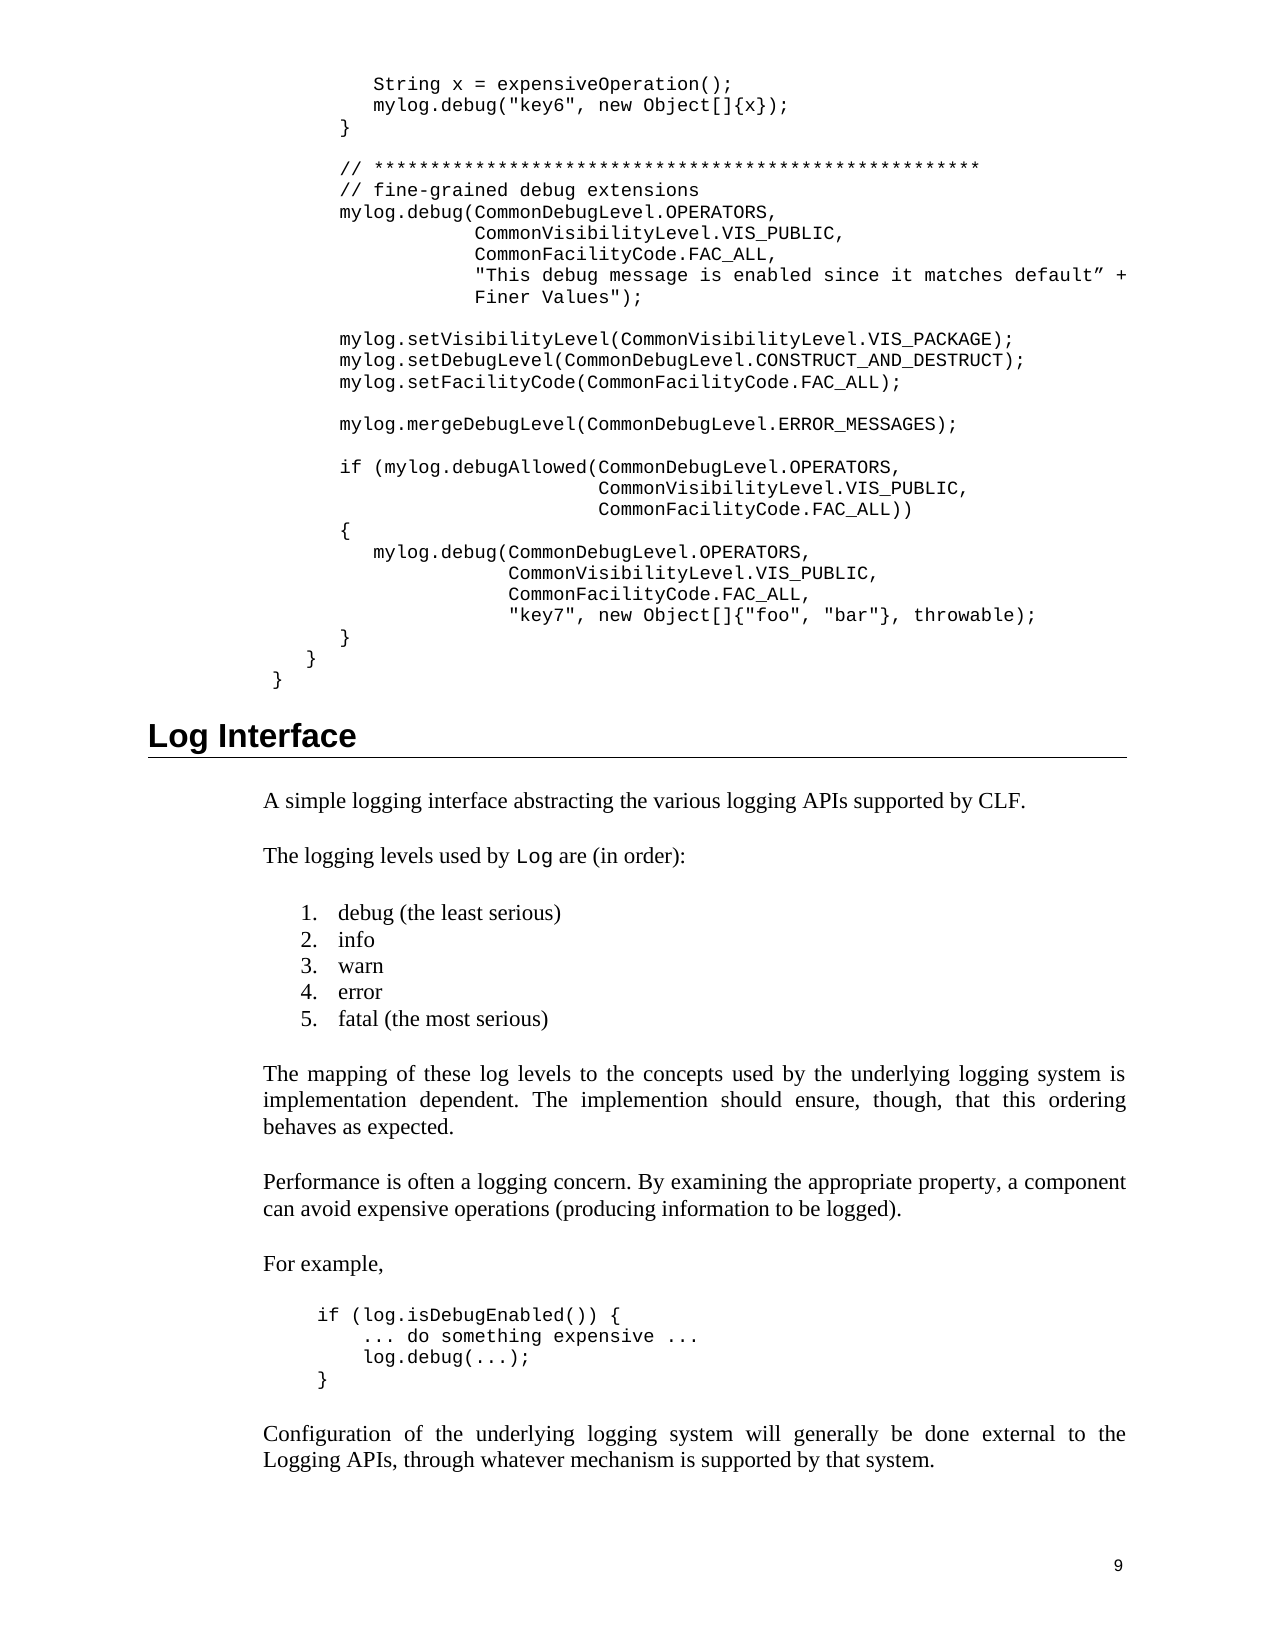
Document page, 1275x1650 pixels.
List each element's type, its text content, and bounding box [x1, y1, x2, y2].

text } [272, 649, 1127, 670]
text CommonFacilityCode.FAC_ALL, [272, 585, 1127, 606]
list error [300, 978, 1127, 1005]
text // fine-grained debug extensions [272, 181, 1127, 202]
text mylog.debug(CommonDebugLevel.OPERATORS, [272, 202, 1127, 224]
text Performance is often a logging concern. By examining the appropriate property, a component can avoid expensive operations (producing information to be logged). [263, 1168, 1127, 1221]
text CommonFacilityCode.FAC_ALL)) [272, 500, 1127, 521]
text if (log.isDebugEnabled()) { [272, 1306, 1127, 1327]
text } [272, 627, 1127, 649]
list info [300, 926, 1127, 952]
text Finer Values"); [272, 287, 1127, 309]
text ... do something expensive ... [272, 1327, 1127, 1348]
text "key7", new Object[]{"foo", "bar"}, throwable); [272, 606, 1127, 627]
text if (mylog.debugAllowed(CommonDebugLevel.OPERATORS, [272, 457, 1127, 479]
text } [272, 117, 1127, 139]
list debug (the least serious) [300, 899, 1127, 926]
text CommonVisibilityLevel.VIS_PUBLIC, [272, 564, 1127, 585]
text For example, [263, 1250, 1127, 1277]
text } [272, 670, 1127, 691]
text String x = expensiveOperation(); [272, 75, 1127, 96]
text // ****************************************************** [272, 160, 1127, 181]
text "This debug message is enabled since it matches default” + [272, 266, 1127, 287]
text mylog.setVisibilityLevel(CommonVisibilityLevel.VIS_PACKAGE); [272, 330, 1127, 351]
text CommonVisibilityLevel.VIS_PUBLIC, [272, 479, 1127, 500]
text CommonVisibilityLevel.VIS_PUBLIC, [272, 224, 1127, 245]
text mylog.mergeDebugLevel(CommonDebugLevel.ERROR_MESSAGES); [272, 415, 1127, 436]
text mylog.debug(CommonDebugLevel.OPERATORS, [272, 542, 1127, 564]
text A simple logging interface abstracting the various logging APIs supported by CLF. [263, 787, 1127, 813]
text mylog.setFacilityCode(CommonFacilityCode.FAC_ALL); [272, 372, 1127, 394]
text mylog.debug("key6", new Object[]{x}); [272, 96, 1127, 117]
text mylog.setDebugLevel(CommonDebugLevel.CONSTRUCT_AND_DESTRUCT); [272, 351, 1127, 372]
text The mapping of these log levels to the concepts used by the underlying logging system is implementation dependent. The implemention should ensure, though, that this ordering behaves as expected. [263, 1060, 1127, 1139]
text log.debug(...); [272, 1348, 1127, 1369]
text CommonFacilityCode.FAC_ALL, [272, 245, 1127, 266]
list fatal (the most serious) [300, 1005, 1127, 1031]
text } [272, 1369, 1127, 1391]
text Configuration of the underlying logging system will generally be done external to the Logging APIs, through whatever mechanism is supported by that system. [263, 1420, 1127, 1473]
text { [272, 521, 1127, 542]
text The logging levels used by Log are (in order): [263, 842, 1127, 870]
list warn [300, 952, 1127, 978]
subtitle Log Interface [148, 716, 1127, 757]
